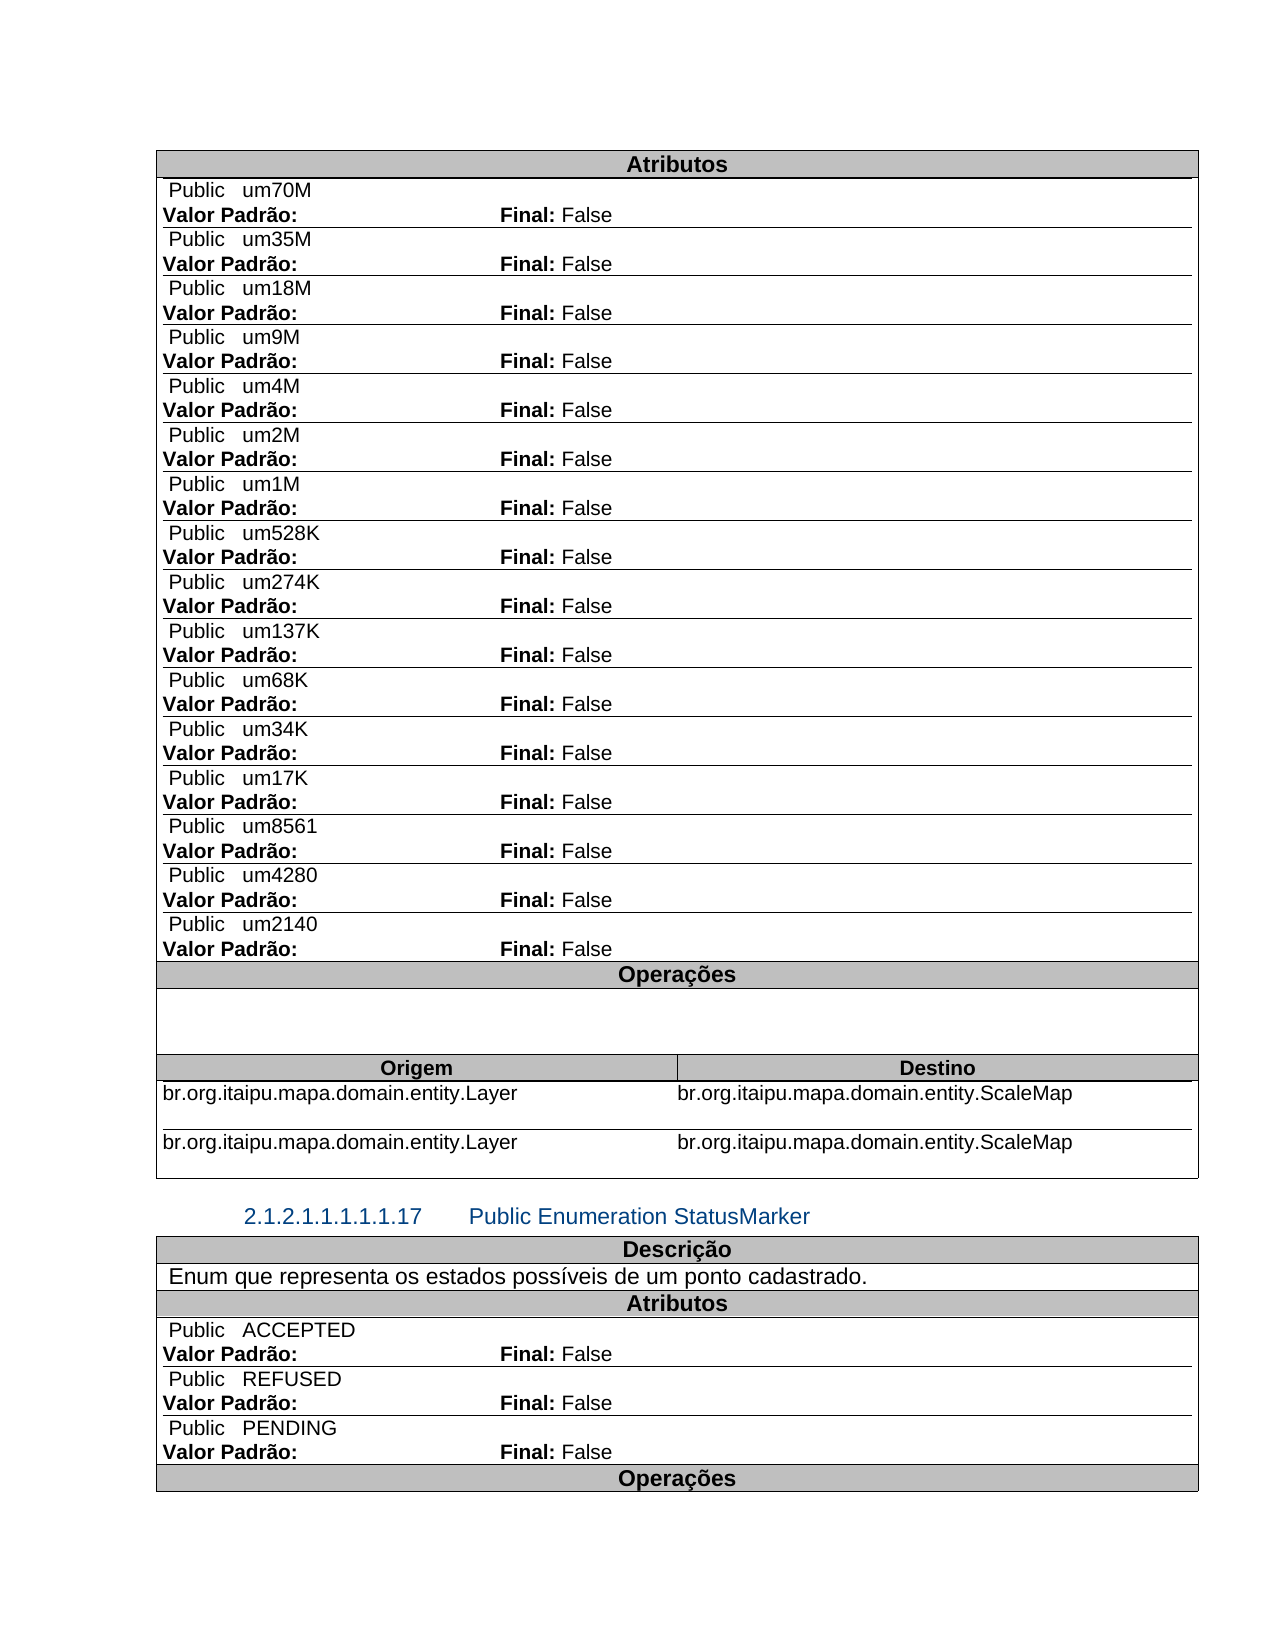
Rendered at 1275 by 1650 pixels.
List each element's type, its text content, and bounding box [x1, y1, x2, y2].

table_cell br.org.itaipu.mapa.domain.entity.ScaleMap [677, 1130, 1192, 1178]
table_cell Final: False [500, 740, 725, 765]
table_cell [157, 1081, 163, 1178]
table_cell Public um8561 [163, 815, 725, 838]
table_cell [157, 178, 725, 961]
table_cell [725, 423, 1192, 471]
table_cell Public um1M [163, 472, 725, 496]
table_cell Origem [157, 1055, 677, 1080]
table_cell Valor Padrão: [163, 447, 500, 471]
table_cell Valor Padrão: [163, 300, 500, 324]
table_cell [725, 276, 1192, 324]
table_cell [725, 864, 1192, 912]
table_cell Valor Padrão: [163, 202, 500, 226]
table_header [725, 1318, 1192, 1366]
table_cell [725, 717, 1192, 765]
table_cell [725, 374, 1192, 422]
table_cell Final: False [500, 496, 725, 520]
table_cell Public PENDING [163, 1416, 725, 1439]
table_cell Atributos [157, 1291, 1198, 1316]
table_cell Valor Padrão: [163, 789, 500, 814]
table_cell [725, 815, 1192, 863]
table_cell Valor Padrão: [163, 740, 500, 765]
table_cell [157, 989, 1198, 1054]
table_cell Valor Padrão: [163, 545, 500, 569]
table_cell [725, 228, 1192, 275]
table_header Public ACCEPTED [163, 1318, 725, 1341]
table_cell [725, 619, 1192, 667]
table_cell Atributos [157, 151, 1198, 177]
table_cell Public REFUSED [163, 1367, 725, 1390]
table_header Public um70M [163, 179, 725, 202]
list Public Enumeration StatusMarker [244, 1203, 1125, 1229]
table_cell Final: False [500, 398, 725, 422]
table_header br.org.itaipu.mapa.domain.entity.Layer [163, 1082, 677, 1129]
table_cell Valor Padrão: [163, 936, 500, 961]
table_cell Operações [157, 962, 1198, 988]
table_cell Public um2140 [163, 913, 725, 936]
table_cell Valor Padrão: [163, 887, 500, 912]
table_cell Final: False [500, 1341, 725, 1366]
table_cell [157, 1318, 163, 1464]
table_header [725, 179, 1192, 226]
table_cell br.org.itaipu.mapa.domain.entity.Layer [163, 1130, 677, 1178]
table_cell Valor Padrão: [163, 838, 500, 863]
table_cell Final: False [500, 789, 725, 814]
table_cell Final: False [500, 1390, 725, 1415]
table_cell Public um4280 [163, 864, 725, 887]
table_cell Valor Padrão: [163, 594, 500, 618]
table_cell Valor Padrão: [163, 643, 500, 667]
table_cell [725, 521, 1192, 569]
table_cell [725, 325, 1192, 373]
table_cell [725, 913, 1192, 961]
table_cell Public um34K [163, 717, 725, 740]
table_cell Public um68K [163, 668, 725, 691]
table_cell [1192, 1318, 1198, 1464]
table_cell Final: False [500, 1439, 725, 1464]
table_cell [725, 570, 1192, 618]
table_cell Valor Padrão: [163, 251, 500, 275]
table_cell Final: False [500, 545, 725, 569]
table_cell [1192, 178, 1198, 961]
table_cell Public um35M [163, 228, 725, 251]
table_cell Final: False [500, 936, 725, 961]
table_cell Public um18M [163, 276, 725, 300]
table_cell [725, 766, 1192, 814]
table_cell Destino [678, 1055, 1198, 1080]
table_cell Operações [157, 1465, 1198, 1491]
table_cell [1192, 1081, 1198, 1178]
table_cell [725, 1416, 1192, 1464]
table_cell [725, 668, 1192, 716]
table_cell Public um17K [163, 766, 725, 789]
table_cell Public um528K [163, 521, 725, 544]
table_cell Final: False [500, 447, 725, 471]
table_cell Valor Padrão: [163, 1341, 500, 1366]
table_cell Final: False [500, 838, 725, 863]
table_header Descrição [157, 1237, 1198, 1263]
table_header br.org.itaipu.mapa.domain.entity.ScaleMap [677, 1082, 1192, 1129]
table_cell Final: False [500, 202, 725, 226]
table_cell Valor Padrão: [163, 691, 500, 716]
table_cell Final: False [500, 691, 725, 716]
table_cell Final: False [500, 349, 725, 373]
table_cell Valor Padrão: [163, 496, 500, 520]
table_cell Valor Padrão: [163, 349, 500, 373]
table_cell Public um4M [163, 374, 725, 398]
table_cell Final: False [500, 251, 725, 275]
table_cell Public um2M [163, 423, 725, 447]
table_cell Final: False [500, 887, 725, 912]
table_cell Final: False [500, 643, 725, 667]
table_cell Public um274K [163, 570, 725, 593]
table_cell Enum que representa os estados possíveis de um ponto cadastrado. [157, 1264, 1198, 1289]
table_cell Valor Padrão: [163, 398, 500, 422]
table_cell Valor Padrão: [163, 1390, 500, 1415]
table_cell [725, 472, 1192, 520]
table_cell Public um9M [163, 325, 725, 349]
table_cell [725, 1367, 1192, 1415]
table_cell Valor Padrão: [163, 1439, 500, 1464]
table_cell Final: False [500, 300, 725, 324]
table_cell Final: False [500, 594, 725, 618]
table_cell Public um137K [163, 619, 725, 642]
